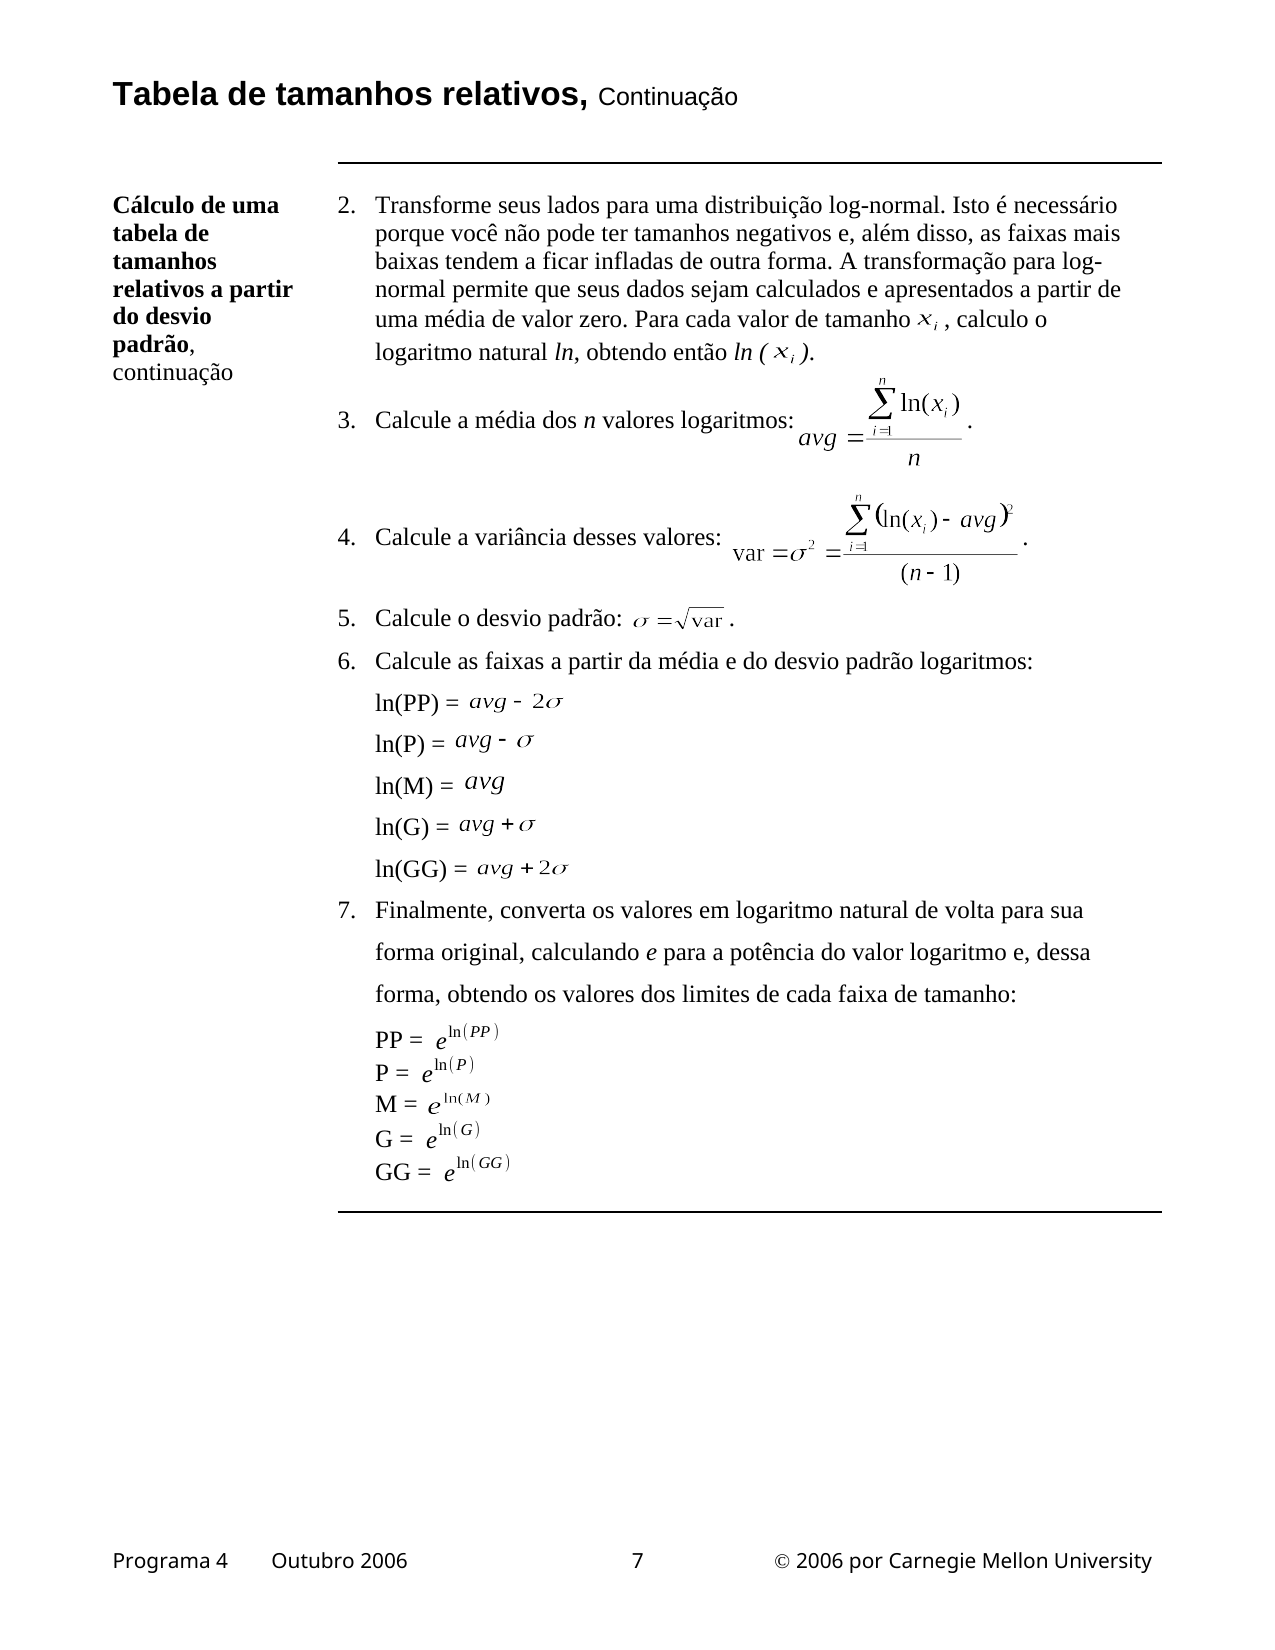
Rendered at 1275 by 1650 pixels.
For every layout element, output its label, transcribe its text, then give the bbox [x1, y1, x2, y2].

table_header Cálculo de uma tabela de tamanhos relativos a partir do desvio padrão, continuação [94, 192, 319, 1186]
table_header Transforme seus lados para uma distribuição log-normal. Isto é necessário porque você não pode ter tamanhos negativos e, além disso, as faixas mais baixas tendem a ficar infladas de outra forma. A transformação para log-normal permite que seus dados sejam calculados e apresentados a partir de uma média de valor zero. Para cada valor de tamanho, calculo o logaritmo natural ln, obtendo então ln (). Calcule a média dos n valores logaritmos:. Calcule a variância desses valores: . Calcule o desvio padrão: . Calcule as faixas a partir da média e do desvio padrão logaritmos: ln(PP) = ln(P) = ln(M) = ln(G) = ln(GG) = Finalmente, converta os valores em logaritmo natural de volta para sua forma original, calculando e para a potência do valor logaritmo e, dessa forma, obtendo os valores dos limites de cada faixa de tamanho: PP = P = M = G = GG = [319, 192, 1153, 1187]
title Tabela de tamanhos relativos, Continuação [112, 75, 1162, 112]
